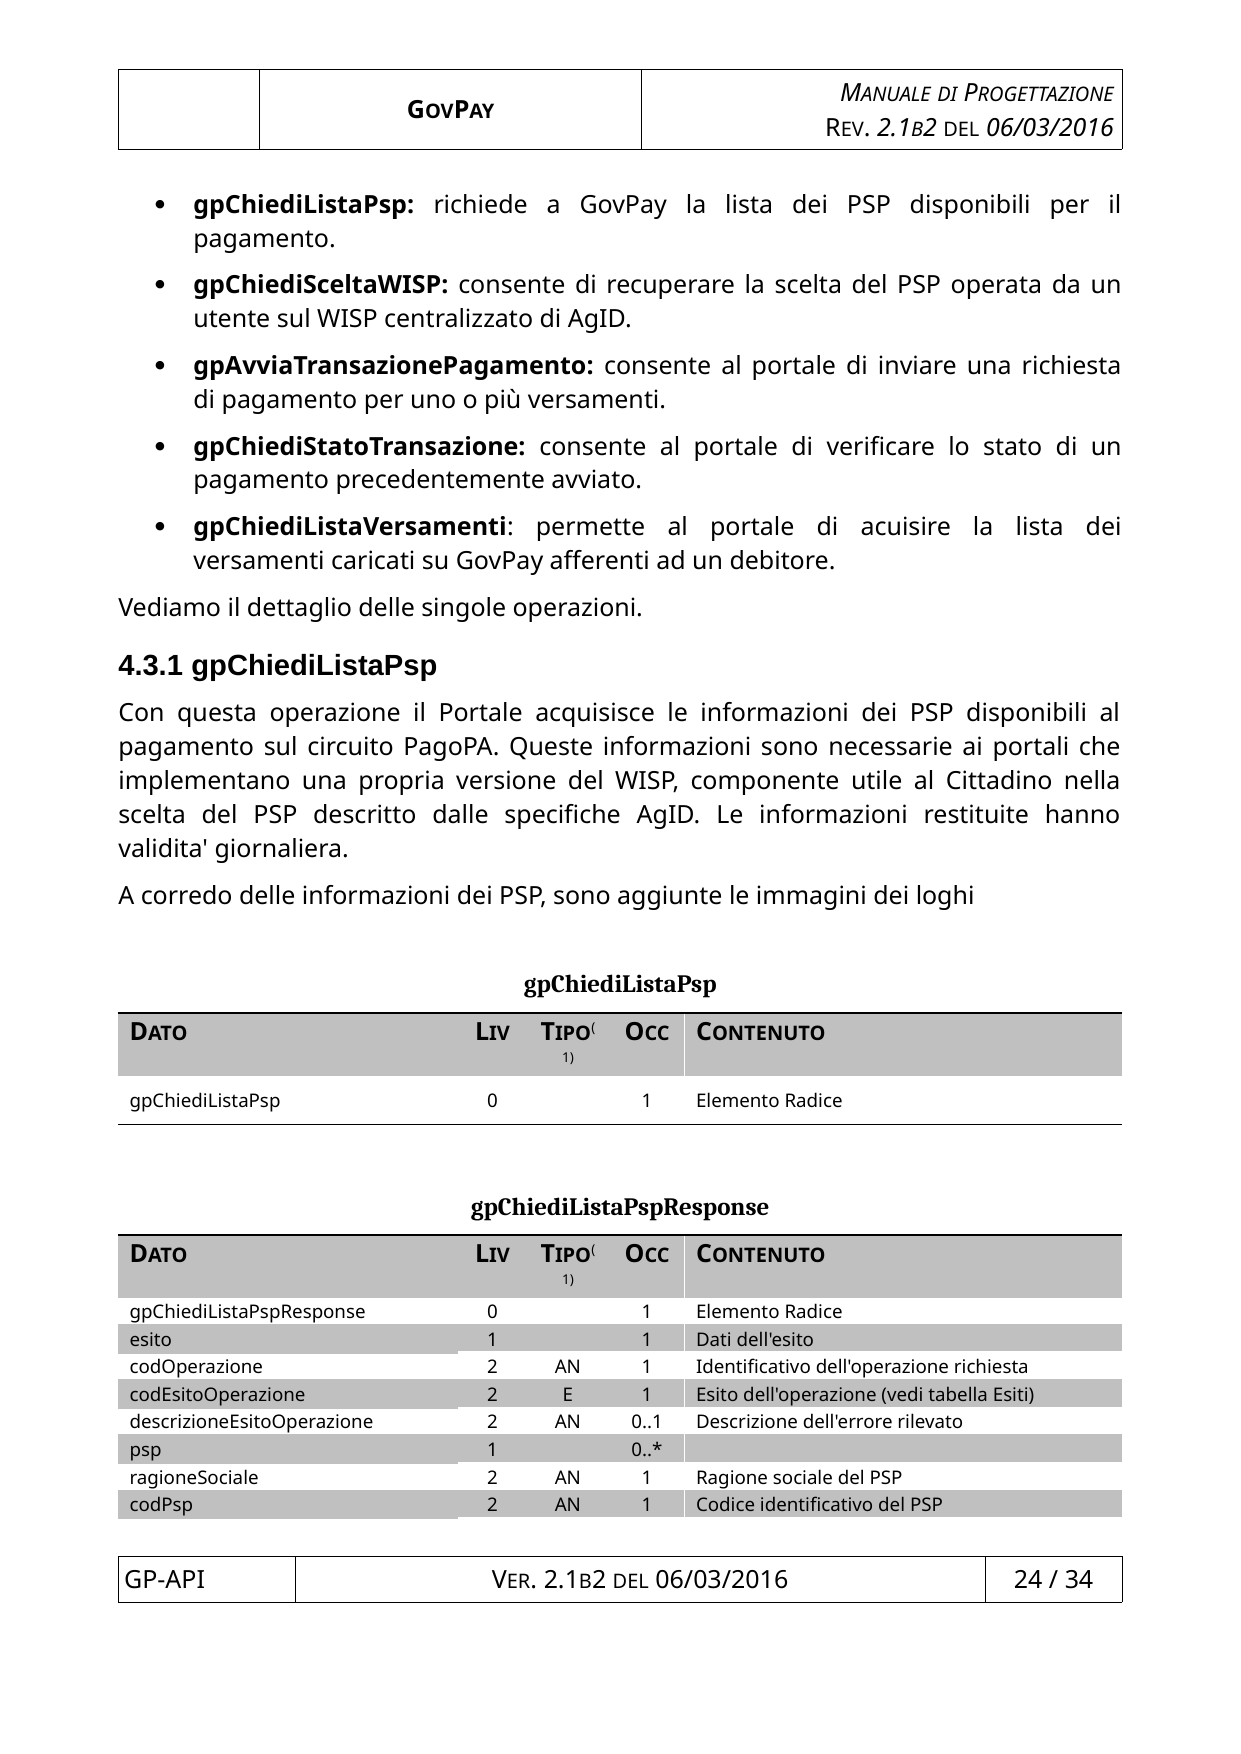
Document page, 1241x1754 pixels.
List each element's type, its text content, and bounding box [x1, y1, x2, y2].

table_header gpChiediListaPspResponse [118, 1193, 1122, 1234]
text A corredo delle informazioni dei PSP, sono aggiunte le immagini dei loghi [118, 877, 1122, 911]
table_cell 1 [609, 1462, 684, 1489]
table_cell 1 [609, 1298, 684, 1324]
table_cell 1 [609, 1324, 684, 1351]
list gpAvviaTransazionePagamento: consente al portale di inviare una richiesta di pagamento per uno o più versamenti. [156, 347, 1122, 416]
table_cell Tipo(1) [526, 1236, 609, 1298]
text Vediamo il dettaglio delle singole operazioni. [118, 589, 1122, 623]
table_cell 0..* [609, 1434, 684, 1462]
table_cell Tipo(1) [526, 1014, 609, 1076]
table_cell Occ [609, 1236, 684, 1298]
table_cell [526, 1076, 609, 1124]
table_cell psp [118, 1436, 458, 1462]
table_cell 1 [609, 1351, 684, 1379]
table_cell codEsitoOperazione [118, 1381, 458, 1407]
list gpChiediListaPsp: richiede a GovPay la lista dei PSP disponibili per il pagamento. [156, 186, 1122, 254]
table_cell Esito dell'operazione (vedi tabella Esiti) [685, 1379, 1122, 1407]
table_header gpChiediListaPsp [118, 970, 1122, 1012]
table_cell Liv [458, 1236, 526, 1298]
table_cell Elemento Radice [685, 1076, 1122, 1124]
table_cell 2 [458, 1490, 526, 1517]
table_cell E [526, 1379, 609, 1407]
table_cell AN [526, 1407, 609, 1434]
table_cell Dati dell'esito [685, 1324, 1122, 1351]
table_cell 1 [609, 1379, 684, 1407]
table_cell descrizioneEsitoOperazione [118, 1409, 458, 1434]
table_cell Dato [118, 1014, 458, 1076]
table_cell Descrizione dell'errore rilevato [685, 1407, 1122, 1434]
table_cell esito [118, 1326, 458, 1351]
table_cell Elemento Radice [685, 1298, 1122, 1324]
table_cell gpChiediListaPspResponse [118, 1298, 458, 1324]
table_cell 0 [458, 1298, 526, 1324]
table_cell Occ [609, 1014, 684, 1076]
list gpChiediListaVersamenti: permette al portale di acuisire la lista dei versamenti caricati su GovPay afferenti ad un debitore. [156, 509, 1122, 577]
table_cell [526, 1298, 609, 1324]
table_cell 0..1 [609, 1407, 684, 1434]
table_cell 2 [458, 1407, 526, 1434]
table_cell gpChiediListaPsp [118, 1076, 458, 1124]
table_cell Dato [118, 1236, 458, 1298]
table_cell Contenuto [685, 1236, 1122, 1298]
table_cell 0 [458, 1076, 526, 1124]
list gpChiediSceltaWISP: consente di recuperare la scelta del PSP operata da un utente sul WISP centralizzato di AgID. [156, 267, 1122, 335]
table_cell 1 [609, 1490, 684, 1517]
table_cell AN [526, 1462, 609, 1489]
table_cell Contenuto [685, 1014, 1122, 1076]
table_cell codPsp [118, 1492, 458, 1517]
table_cell AN [526, 1490, 609, 1517]
table_cell 2 [458, 1462, 526, 1489]
table_cell [526, 1324, 609, 1351]
table_cell 2 [458, 1379, 526, 1407]
table_cell codOperazione [118, 1354, 458, 1379]
table_cell [685, 1434, 1122, 1462]
table_cell 2 [458, 1351, 526, 1379]
table_cell 1 [609, 1076, 684, 1124]
table_cell 1 [458, 1434, 526, 1462]
table_cell ragioneSociale [118, 1464, 458, 1489]
table_cell AN [526, 1351, 609, 1379]
table_cell [526, 1434, 609, 1462]
table_cell 1 [458, 1324, 526, 1351]
text Con questa operazione il Portale acquisisce le informazioni dei PSP disponibili al pagamento sul circuito PagoPA. Queste informazioni sono necessarie ai portali che implementano una propria versione del WISP, componente utile al Cittadino nella scelta del PSP descritto dalle specifiche AgID. Le informazioni restituite hanno validita' giornaliera. [118, 694, 1122, 865]
table_cell Codice identificativo del PSP [685, 1490, 1122, 1517]
table_cell Identificativo dell'operazione richiesta [685, 1351, 1122, 1379]
table_cell Ragione sociale del PSP [685, 1462, 1122, 1489]
subtitle gpChiediListaPsp [118, 648, 1122, 682]
table_cell Liv [458, 1014, 526, 1076]
list gpChiediStatoTransazione: consente al portale di verificare lo stato di un pagamento precedentemente avviato. [156, 428, 1122, 496]
